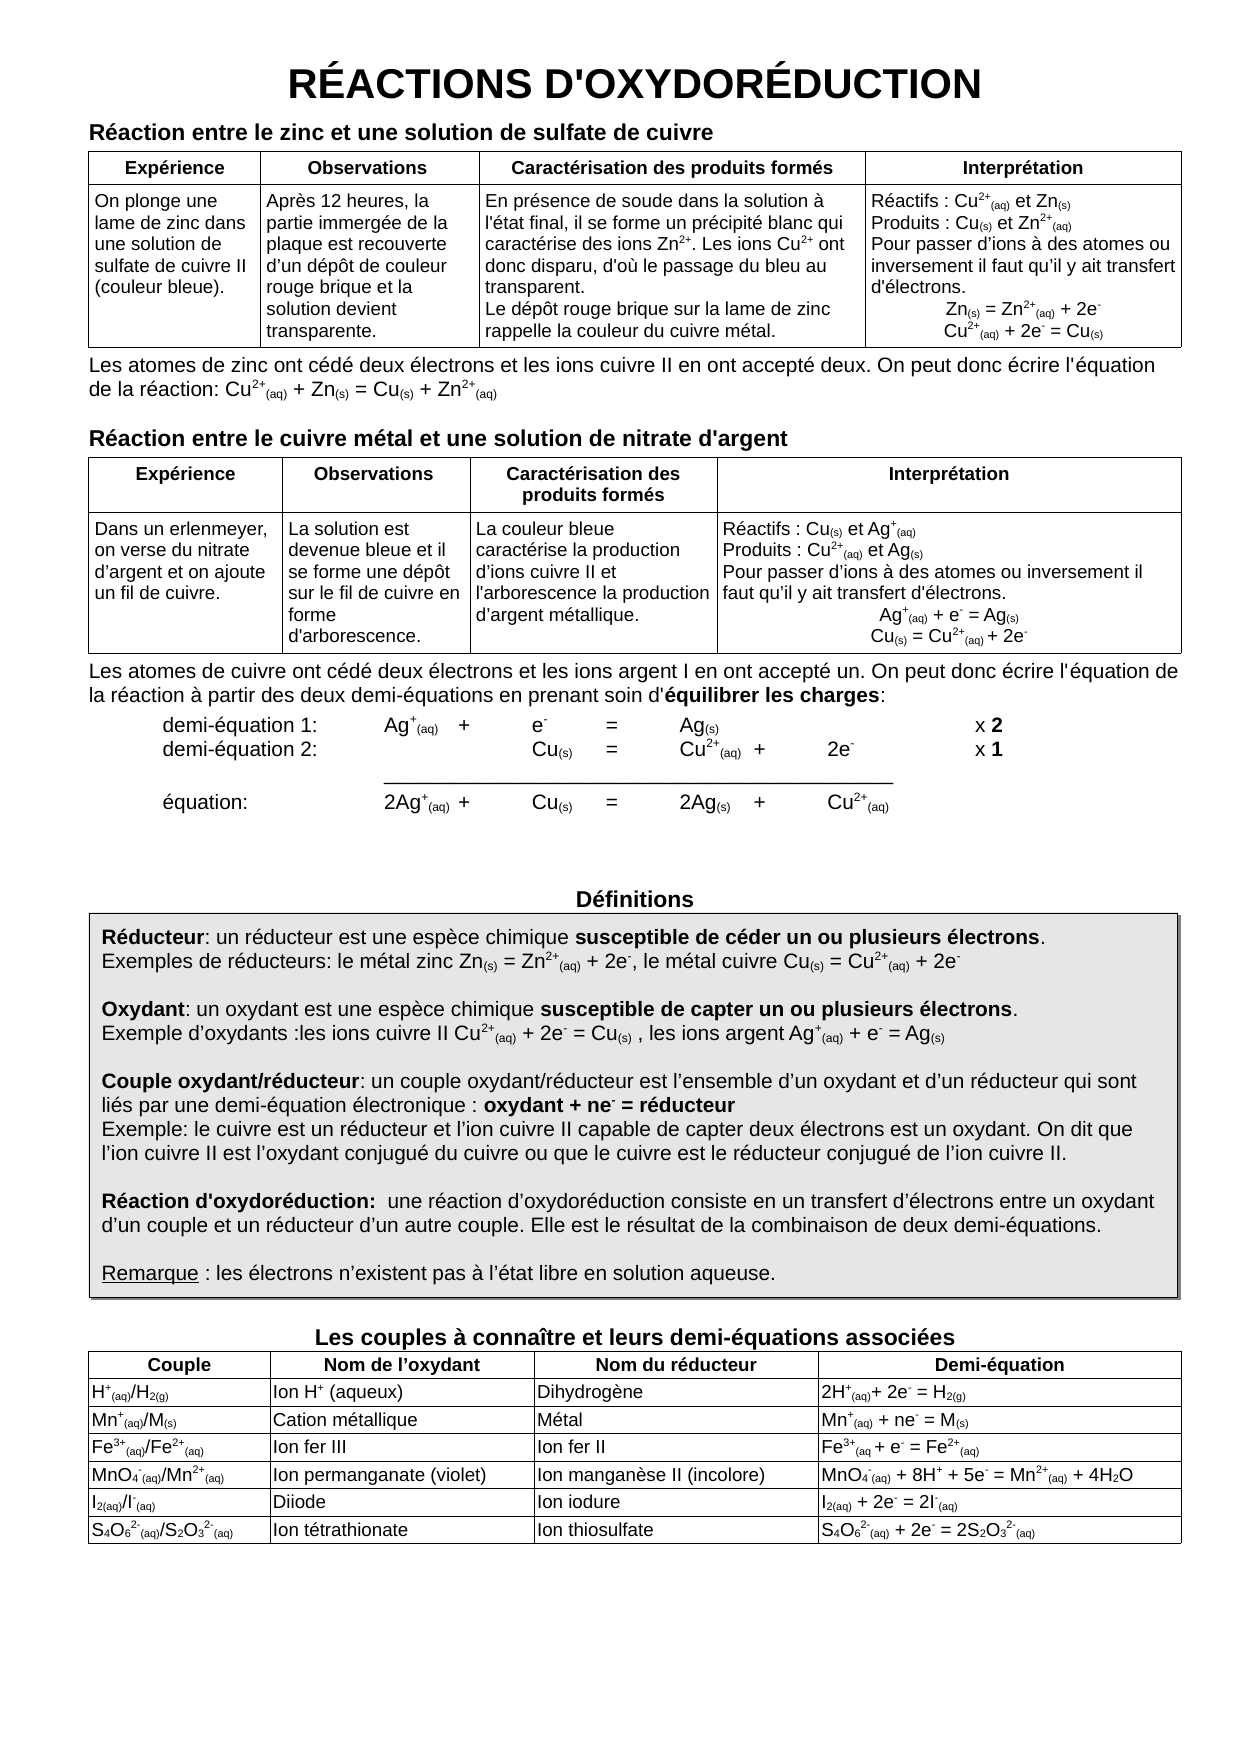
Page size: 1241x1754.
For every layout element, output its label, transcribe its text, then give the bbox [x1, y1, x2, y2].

text Réaction d'oxydoréduction: une réaction d’oxydoréduction consiste en un transfert d’électrons entre un oxydant d’un couple et un réducteur d’un autre couple. Elle est le résultat de la combinaison de deux demi-équations. [90, 1176, 1177, 1224]
table_cell Ion fer II [535, 1434, 818, 1461]
table_cell Ion tétrathionate [271, 1517, 534, 1543]
text Couple oxydant/réducteur: un couple oxydant/réducteur est l’ensemble d’un oxydant et d’un réducteur qui sont liés par une demi-équation électronique : oxydant + ne- = réducteur [90, 1056, 1177, 1104]
table_cell Fe3+(aq)/Fe2+(aq) [89, 1434, 270, 1461]
text Réducteur: un réducteur est une espèce chimique susceptible de céder un ou plusieurs électrons. [90, 914, 1177, 936]
text ____________________________________________ [88, 760, 1181, 784]
text Les atomes de cuivre ont cédé deux électrons et les ions argent I en ont accepté un. On peut donc écrire l'équation de la réaction à partir des deux demi-équations en prenant soin d'équilibrer les charges: [88, 658, 1181, 706]
text demi-équation 1: Ag+(aq) + e- = Ag(s) x 2 [88, 712, 1181, 736]
table_cell I2(aq) + 2e- = 2I-(aq) [819, 1489, 1181, 1516]
table_cell En présence de soude dans la solution à l'état final, il se forme un précipité blanc qui caractérise des ions Zn2+. Les ions Cu2+ ont donc disparu, d'où le passage du bleu au transparent. Le dépôt rouge brique sur la lame de zinc rappelle la couleur du cuivre métal. [480, 185, 865, 347]
table_header Nom du réducteur [535, 1352, 818, 1378]
table_header Expérience [89, 152, 260, 184]
table_header Expérience [89, 458, 282, 512]
table_cell Métal [535, 1407, 818, 1433]
text demi-équation 2: Cu(s) = Cu2+(aq) + 2e- x 1 [88, 736, 1181, 760]
table_cell Ion permanganate (violet) [271, 1462, 534, 1488]
table_cell Réactifs : Cu(s) et Ag+(aq) Produits : Cu2+(aq) et Ag(s) Pour passer d’ions à des atomes ou inversement il faut qu’il y ait transfert d'électrons. Ag+(aq) + e- = Ag(s) Cu(s) = Cu2+(aq) + 2e- [718, 513, 1181, 652]
text Remarque : les électrons n’existent pas à l’état libre en solution aqueuse. [90, 1248, 1177, 1297]
table_cell Ion fer III [271, 1434, 534, 1461]
text Exemple d’oxydants :les ions cuivre II Cu2+(aq) + 2e- = Cu(s) , les ions argent Ag+(aq) + e- = Ag(s) [90, 1008, 1177, 1032]
table_cell Ion iodure [535, 1489, 818, 1516]
table_cell Cation métallique [271, 1407, 534, 1433]
table_cell Dans un erlenmeyer, on verse du nitrate d’argent et on ajoute un fil de cuivre. [89, 513, 282, 652]
text Oxydant: un oxydant est une espèce chimique susceptible de capter un ou plusieurs électrons. [90, 984, 1177, 1008]
table_header Caractérisation des produits formés [471, 458, 717, 512]
text Définitions [88, 886, 1181, 912]
table_header Observations [261, 152, 479, 184]
table_cell I2(aq)/I-(aq) [89, 1489, 270, 1516]
text Les couples à connaître et leurs demi-équations associées [88, 1324, 1181, 1351]
table_cell S4O62-(aq) + 2e- = 2S2O32-(aq) [819, 1517, 1181, 1543]
table_header Couple [89, 1352, 270, 1378]
table_cell La solution est devenue bleue et il se forme une dépôt sur le fil de cuivre en forme d'arborescence. [283, 513, 470, 652]
table_cell La couleur bleue caractérise la production d’ions cuivre II et l'arborescence la production d’argent métallique. [471, 513, 717, 652]
table_header Caractérisation des produits formés [480, 152, 865, 184]
table_cell Mn+(aq) + ne- = M(s) [819, 1407, 1181, 1433]
table_header Interprétation [866, 152, 1181, 184]
text Exemple: le cuivre est un réducteur et l’ion cuivre II capable de capter deux électrons est un oxydant. On dit que l’ion cuivre II est l’oxydant conjugué du cuivre ou que le cuivre est le réducteur conjugué de l’ion cuivre II. [90, 1104, 1177, 1152]
table_cell Réactifs : Cu2+(aq) et Zn(s) Produits : Cu(s) et Zn2+(aq) Pour passer d’ions à des atomes ou inversement il faut qu’il y ait transfert d'électrons. Zn(s) = Zn2+(aq) + 2e- Cu2+(aq) + 2e- = Cu(s) [866, 185, 1181, 347]
table_header Nom de l’oxydant [271, 1352, 534, 1378]
table_cell Ion manganèse II (incolore) [535, 1462, 818, 1488]
table_cell Ion H+ (aqueux) [271, 1379, 534, 1406]
table_header Observations [283, 458, 470, 512]
text Réaction entre le zinc et une solution de sulfate de cuivre [88, 119, 1181, 145]
text Réaction entre le cuivre métal et une solution de nitrate d'argent [88, 424, 1181, 451]
table_cell 2H+(aq)+ 2e- = H2(g) [819, 1379, 1181, 1406]
text Réactions d'oxydoréduction [88, 59, 1181, 107]
table_cell Diiode [271, 1489, 534, 1516]
table_header Demi-équation [819, 1352, 1181, 1378]
text Exemples de réducteurs: le métal zinc Zn(s) = Zn2+(aq) + 2e-, le métal cuivre Cu(s) = Cu2+(aq) + 2e- [90, 936, 1177, 960]
table_cell S4O62-(aq)/S2O32-(aq) [89, 1517, 270, 1543]
table_cell On plonge une lame de zinc dans une solution de sulfate de cuivre II (couleur bleue). [89, 185, 260, 347]
text Les atomes de zinc ont cédé deux électrons et les ions cuivre II en ont accepté deux. On peut donc écrire l'équation de la réaction: Cu2+(aq) + Zn(s) = Cu(s) + Zn2+(aq) [88, 353, 1181, 401]
table_cell Dihydrogène [535, 1379, 818, 1406]
table_cell MnO4-(aq)/Mn2+(aq) [89, 1462, 270, 1488]
text équation: 2Ag+(aq) + Cu(s) = 2Ag(s) + Cu2+(aq) [88, 790, 1181, 814]
table_cell MnO4-(aq) + 8H+ + 5e- = Mn2+(aq) + 4H2O [819, 1462, 1181, 1488]
table_header Interprétation [718, 458, 1181, 512]
table_cell H+(aq)/H2(g) [89, 1379, 270, 1406]
table_cell Fe3+(aq + e- = Fe2+(aq) [819, 1434, 1181, 1461]
table_cell Ion thiosulfate [535, 1517, 818, 1543]
table_cell Après 12 heures, la partie immergée de la plaque est recouverte d’un dépôt de couleur rouge brique et la solution devient transparente. [261, 185, 479, 347]
table_cell Mn+(aq)/M(s) [89, 1407, 270, 1433]
